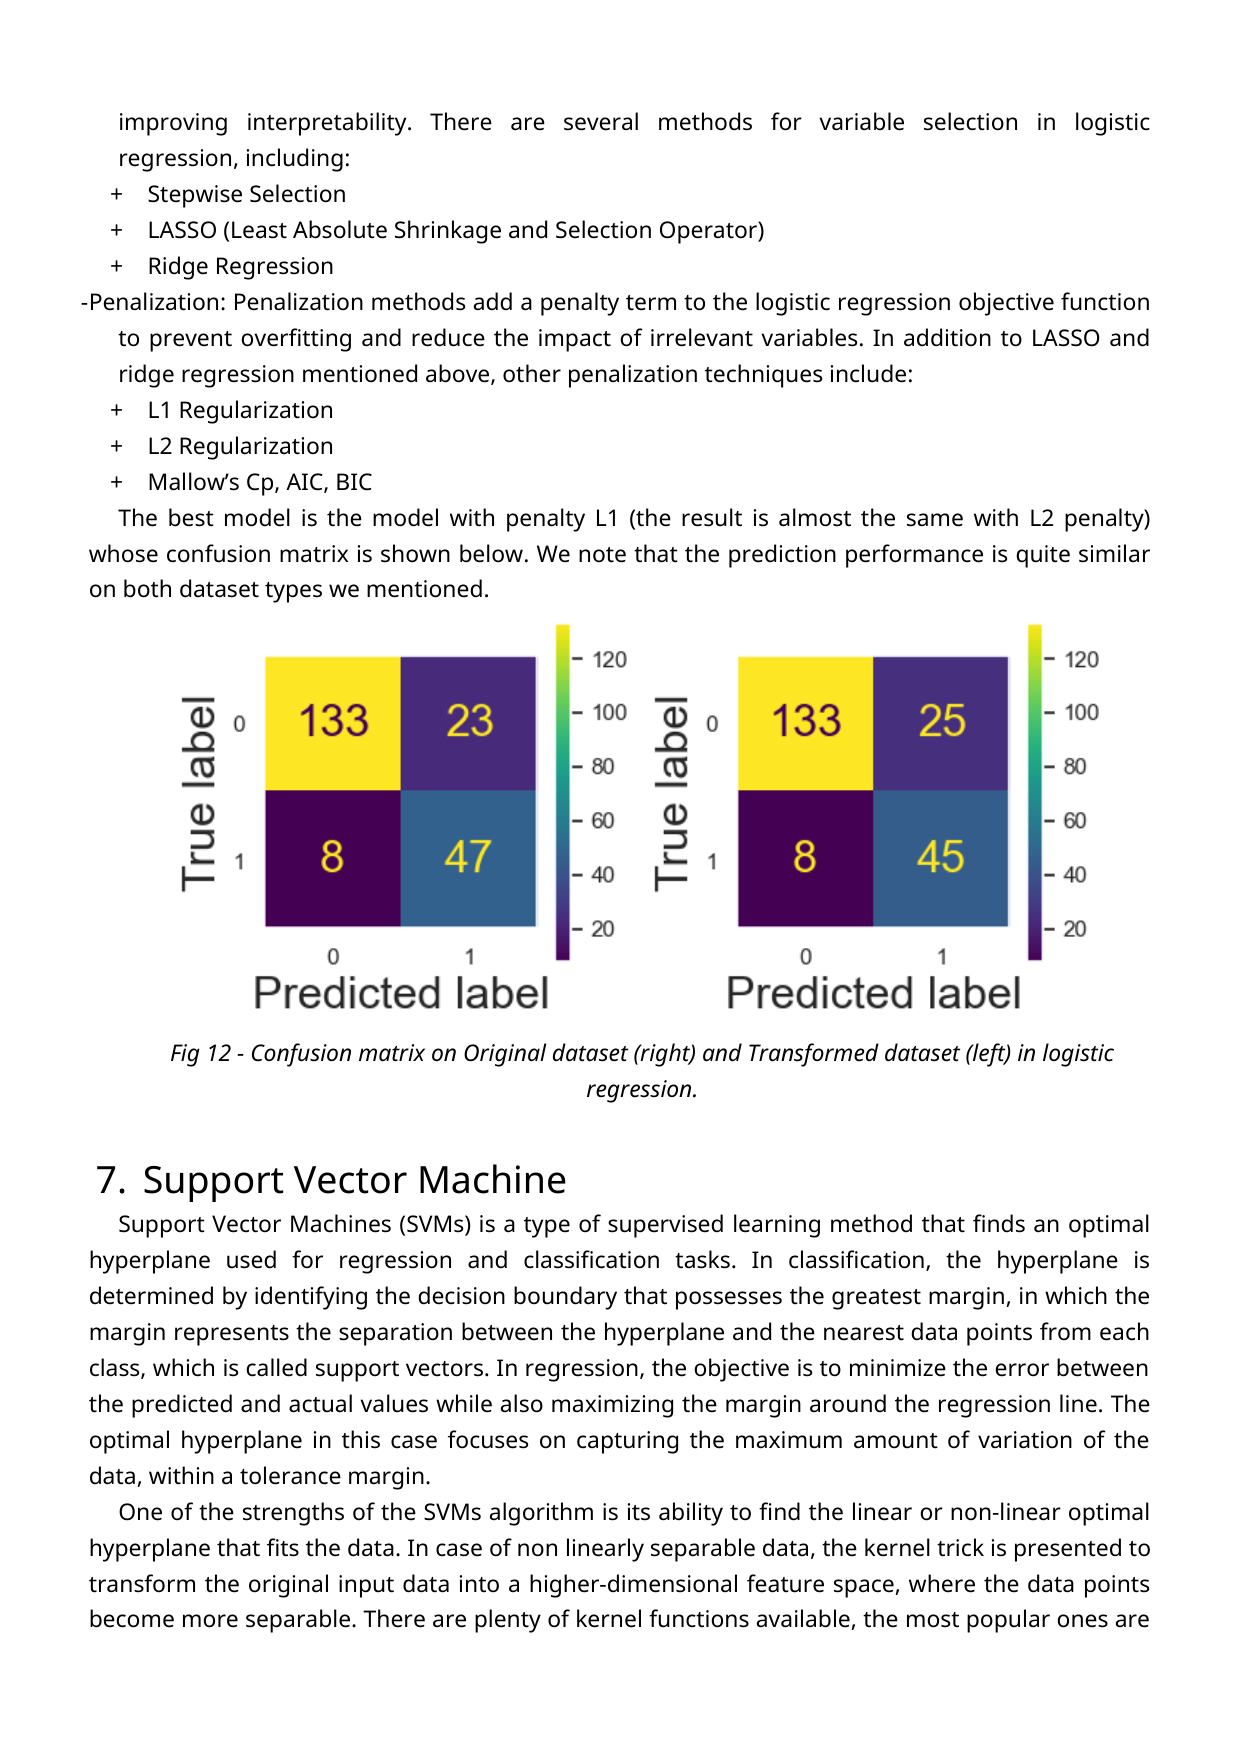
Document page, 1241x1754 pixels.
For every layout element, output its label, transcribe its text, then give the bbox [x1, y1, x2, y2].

list L2 Regularization [110, 430, 1152, 461]
list LASSO (Least Absolute Shrinkage and Selection Operator) [110, 214, 1152, 245]
list Mallow’s Cp, AIC, BIC [110, 466, 1152, 497]
text One of the strengths of the SVMs algorithm is its ability to find the linear or non-linear optimal hyperplane that fits the data. In case of non linearly separable data, the kernel trick is presented to transform the original input data into a higher-dimensional feature space, where the data points become more separable. There are plenty of kernel functions available, the most popular ones are [88, 1496, 1152, 1635]
subtitle Support Vector Machine [95, 1153, 1152, 1204]
text The best model is the model with penalty L1 (the result is almost the same with L2 penalty) whose confusion matrix is shown below. We note that the prediction performance is quite similar on both dataset types we mentioned. [88, 502, 1152, 605]
list improving interpretability. There are several methods for variable selection in logistic regression, including: [88, 106, 1152, 173]
text Support Vector Machines (SVMs) is a type of supervised learning method that finds an optimal hyperplane used for regression and classification tasks. In classification, the hyperplane is determined by identifying the decision boundary that possesses the greatest margin, in which the margin represents the separation between the hyperplane and the nearest data points from each class, which is called support vectors. In regression, the objective is to minimize the error between the predicted and actual values while also maximizing the margin around the regression line. The optimal hyperplane in this case focuses on capturing the maximum amount of variation of the data, within a tolerance margin. [88, 1208, 1152, 1491]
list Stepwise Selection [110, 178, 1152, 209]
text Fig 12 - Confusion matrix on Original dataset (right) and Transformed dataset (left) in logistic regression. [133, 1037, 1152, 1104]
list Ridge Regression [110, 250, 1152, 281]
list L1 Regularization [110, 394, 1152, 425]
list Penalization: Penalization methods add a penalty term to the logistic regression objective function to prevent overfitting and reduce the impact of irrelevant variables. In addition to LASSO and ridge regression mentioned above, other penalization techniques include: [81, 286, 1152, 389]
picture [169, 609, 1115, 1032]
